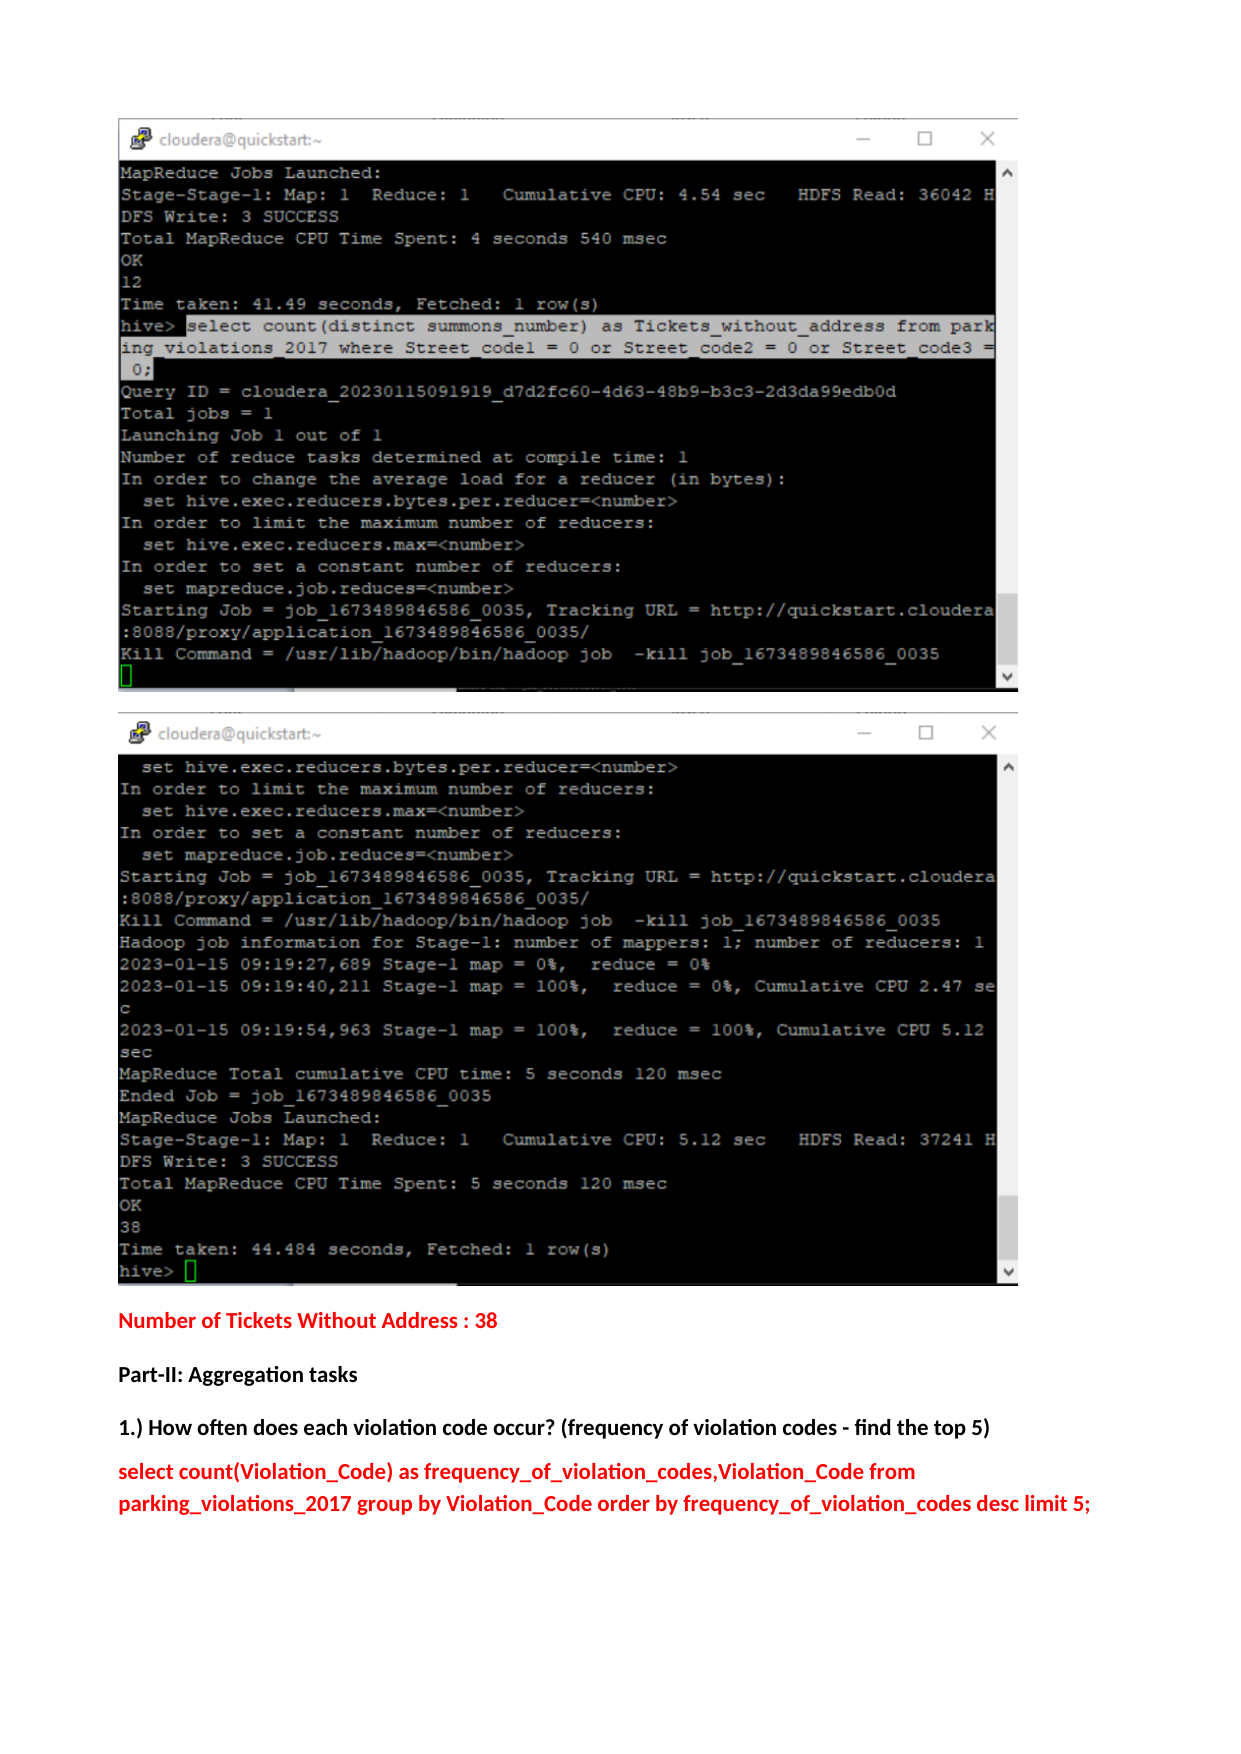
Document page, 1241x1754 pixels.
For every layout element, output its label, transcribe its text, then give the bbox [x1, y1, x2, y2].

text Number of Tickets Without Address : 38 [118, 1307, 1122, 1335]
text 1.) How often does each violation code occur? (frequency of violation codes - find the top 5) [118, 1413, 1122, 1441]
text select count(Violation_Code) as frequency_of_violation_codes,Violation_Code from parking_violations_2017 group by Violation_Code order by frequency_of_violation_codes desc limit 5; [118, 1457, 1122, 1518]
text Part-II: Aggregation tasks [118, 1360, 1122, 1388]
